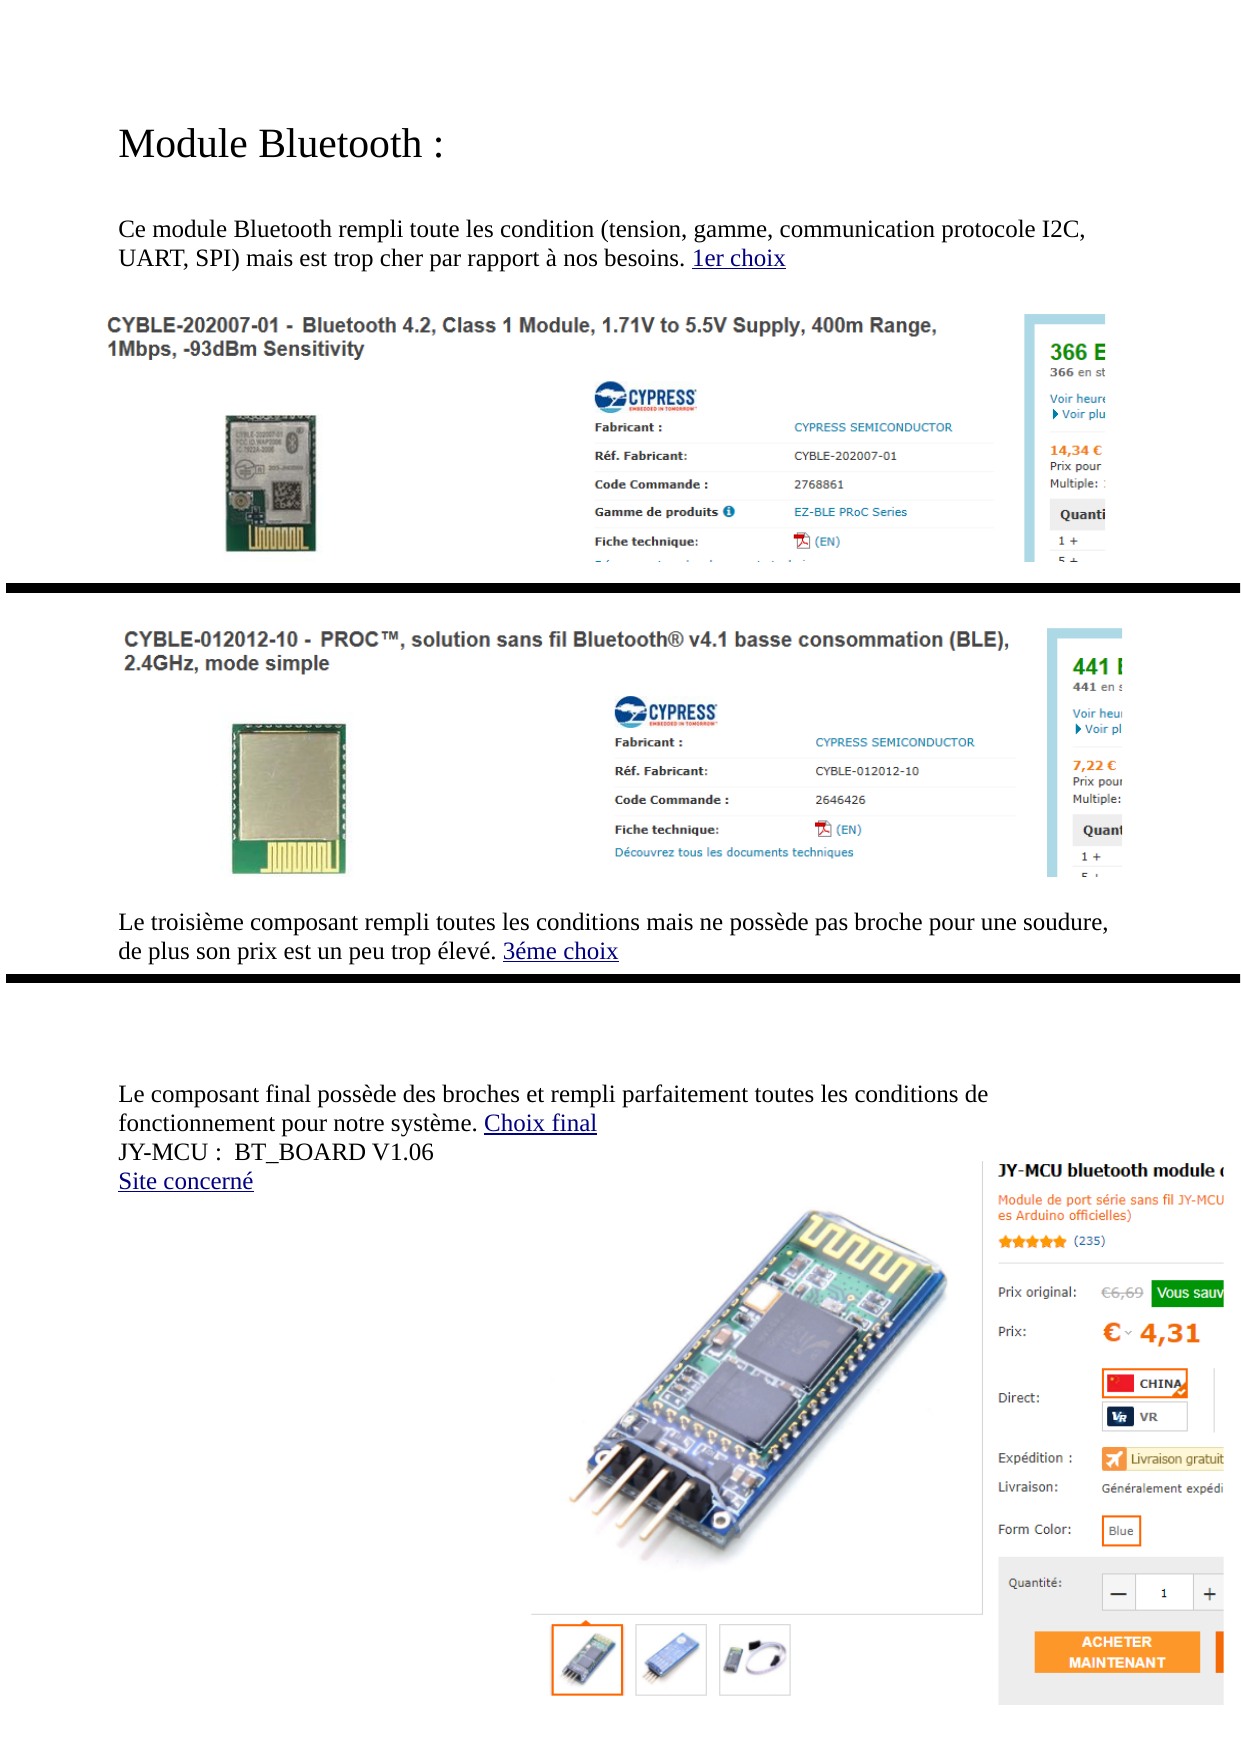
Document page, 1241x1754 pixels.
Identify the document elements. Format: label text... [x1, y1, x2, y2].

text Le troisième composant rempli toutes les conditions mais ne possède pas broche pour une soudure, de plus son prix est un peu trop élevé. 3éme choix [118, 907, 1122, 964]
text JY-MCU : BT_BOARD V1.06 [118, 1137, 1122, 1166]
text Site concerné [118, 1166, 531, 1194]
text Le composant final possède des broches et rempli parfaitement toutes les conditions de fonctionnement pour notre système. Choix final [118, 1079, 1122, 1137]
text Ce module Bluetooth rempli toute les condition (tension, gamme, communication protocole I2C, UART, SPI) mais est trop cher par rapport à nos besoins. 1er choix [118, 214, 1122, 271]
text Module Bluetooth : [118, 118, 1122, 166]
